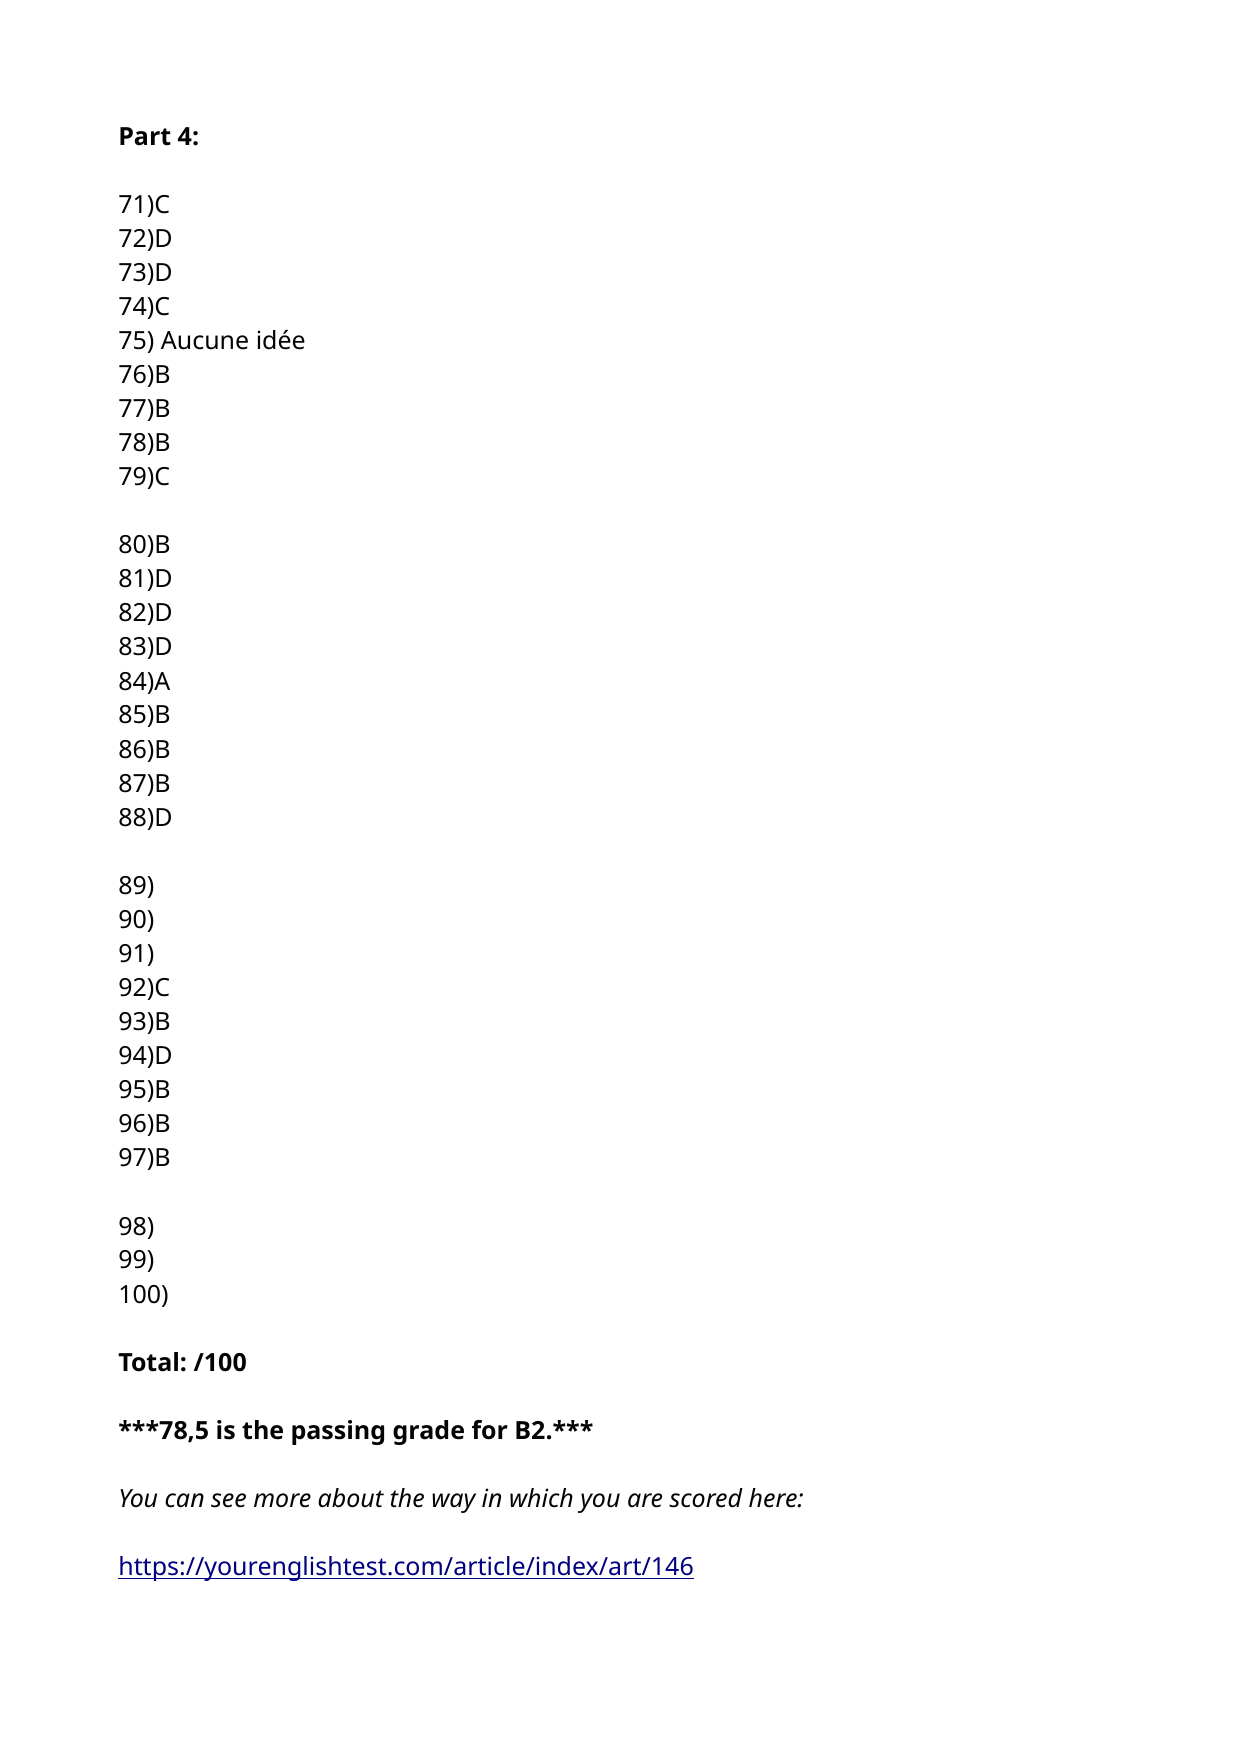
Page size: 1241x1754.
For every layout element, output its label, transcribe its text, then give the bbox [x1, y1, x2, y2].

text https://yourenglishtest.com/article/index/art/146 [118, 1549, 1122, 1583]
text 87)B [118, 765, 1122, 799]
text 81)D [118, 561, 1122, 595]
text 88)D [118, 799, 1122, 833]
text 73)D [118, 254, 1122, 288]
text Total: /100 [118, 1344, 1122, 1378]
text 84)A [118, 663, 1122, 697]
text 83)D [118, 629, 1122, 663]
text 93)B [118, 1004, 1122, 1038]
text 89) [118, 867, 1122, 902]
text 97)B [118, 1140, 1122, 1174]
text 96)B [118, 1106, 1122, 1140]
text 90) [118, 902, 1122, 936]
text 82)D [118, 595, 1122, 629]
text 77)B [118, 391, 1122, 425]
text 76)B [118, 357, 1122, 391]
text 79)C [118, 459, 1122, 493]
text 80)B [118, 527, 1122, 561]
text 91) [118, 936, 1122, 970]
text 78)B [118, 425, 1122, 459]
text Part 4: [118, 118, 1122, 152]
text 94)D [118, 1038, 1122, 1072]
text 71)C [118, 186, 1122, 220]
text 100) [118, 1276, 1122, 1310]
text 85)B [118, 697, 1122, 731]
text ***78,5 is the passing grade for B2.*** [118, 1412, 1122, 1447]
text 75) Aucune idée [118, 322, 1122, 357]
text You can see more about the way in which you are scored here: [118, 1481, 1122, 1515]
text 98) [118, 1208, 1122, 1242]
text 72)D [118, 220, 1122, 254]
text 95)B [118, 1072, 1122, 1106]
text 86)B [118, 731, 1122, 765]
text 99) [118, 1242, 1122, 1276]
text 92)C [118, 970, 1122, 1004]
text 74)C [118, 288, 1122, 322]
